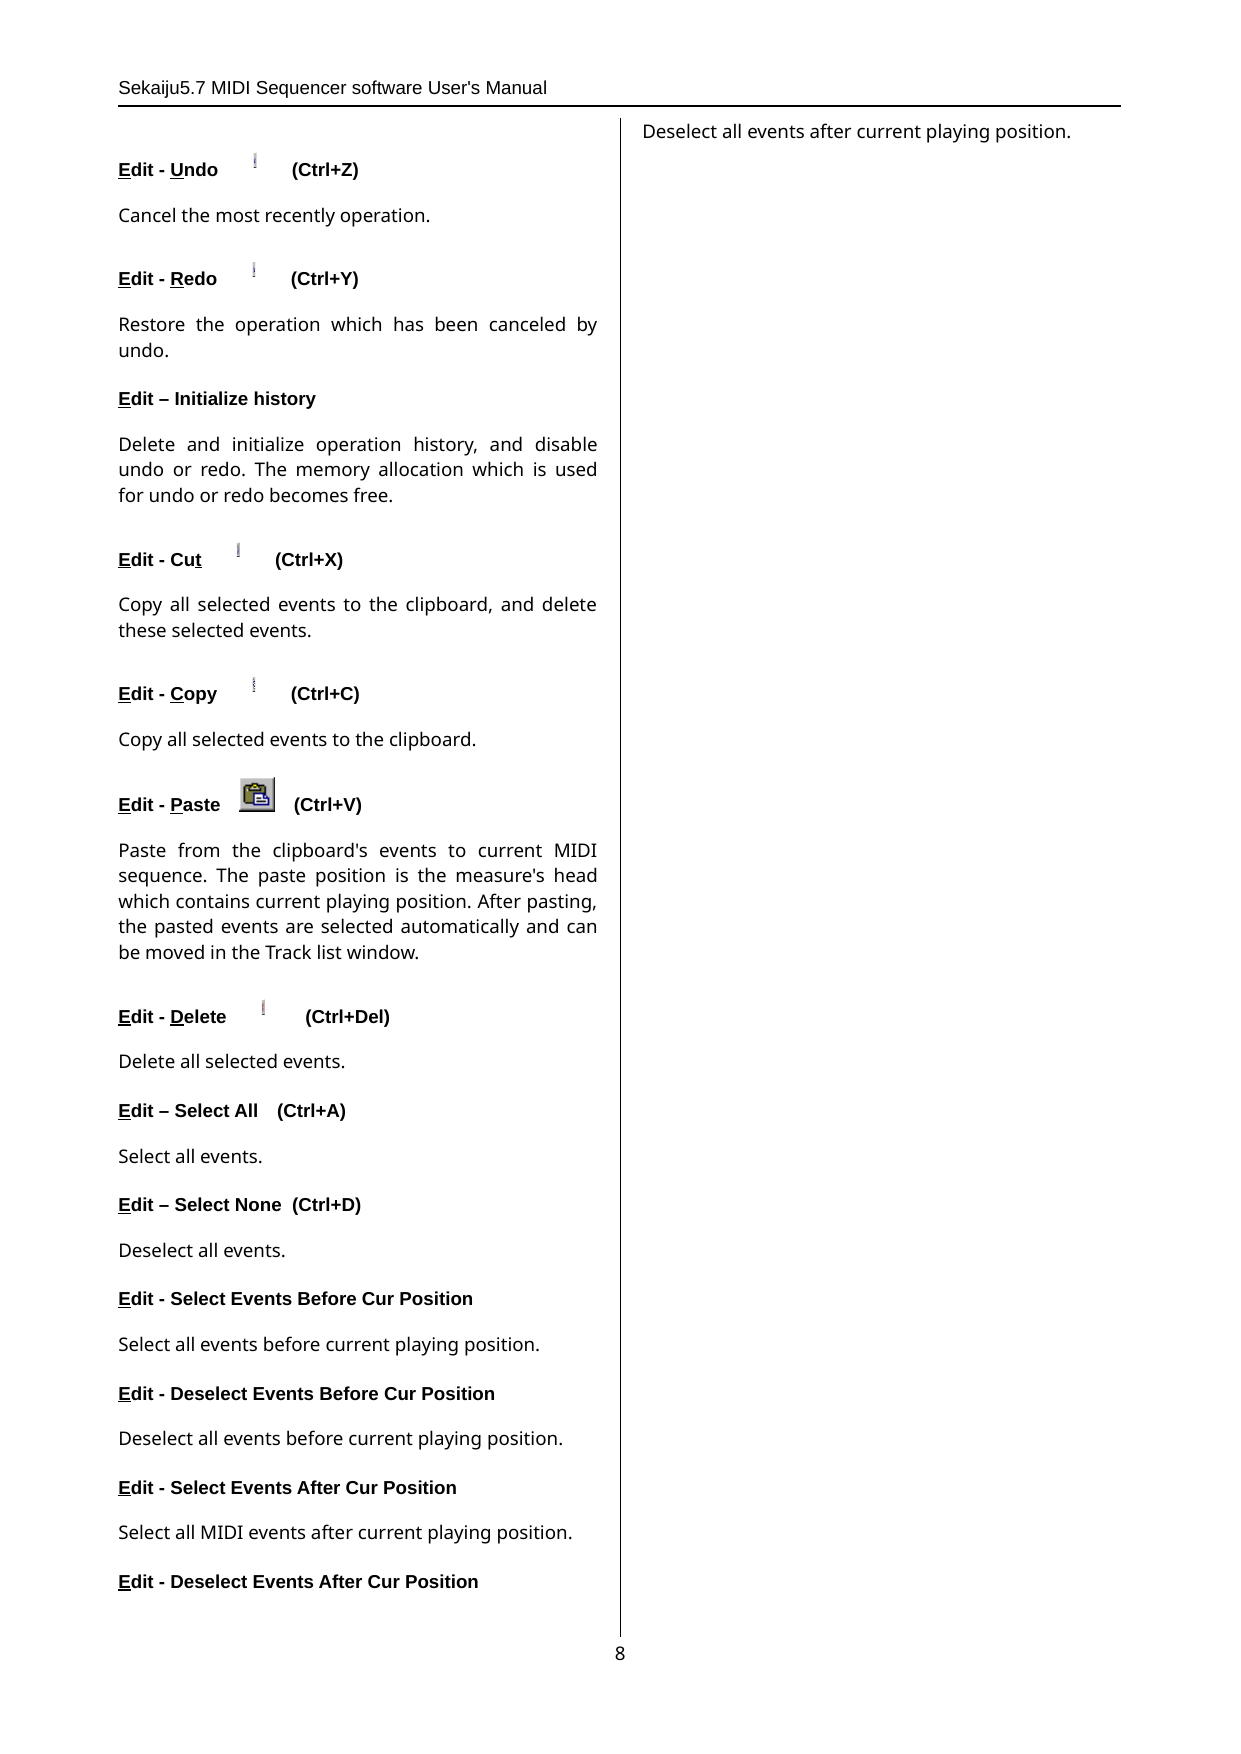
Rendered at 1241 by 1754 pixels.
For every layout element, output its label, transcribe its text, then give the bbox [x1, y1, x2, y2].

text Edit – Select None (Ctrl+D) [118, 1194, 598, 1216]
text Edit - Select Events After Cur Position [118, 1476, 598, 1498]
picture [239, 777, 275, 812]
picture [252, 262, 256, 277]
text Select all MIDI events after current playing position. [118, 1519, 598, 1545]
text Edit - Undo (Ctrl+Z) [118, 144, 598, 180]
text Paste from the clipboard's events to current MIDI sequence. The paste position is the measure's head which contains current playing position. After pasting, the pasted events are selected automatically and can be moved in the Track list window. [118, 837, 598, 965]
text Edit - Select Events Before Cur Position [118, 1288, 598, 1310]
text Deselect all events after current playing position. [642, 118, 1122, 144]
text Edit - Paste (Ctrl+V) [118, 777, 598, 816]
text Edit – Initialize history [118, 388, 598, 409]
text Copy all selected events to the clipboard. [118, 726, 598, 752]
text Copy all selected events to the clipboard, and delete these selected events. [118, 591, 598, 642]
text Edit - Copy (Ctrl+C) [118, 668, 598, 705]
text Edit - Deselect Events After Cur Position [118, 1571, 598, 1592]
text Delete and initialize operation history, and disable undo or redo. The memory allocation which is used for undo or redo becomes free. [118, 431, 598, 508]
text Select all events. [118, 1143, 598, 1168]
picture [261, 999, 265, 1015]
picture [253, 152, 257, 168]
text Cancel the most recently operation. [118, 202, 598, 227]
text Edit – Select All (Ctrl+A) [118, 1100, 598, 1121]
text Edit - Deselect Events Before Cur Position [118, 1382, 598, 1404]
text Edit - Cut (Ctrl+X) [118, 533, 598, 570]
picture [236, 542, 240, 557]
text Restore the operation which has been canceled by undo. [118, 311, 598, 362]
text Deselect all events before current playing position. [118, 1425, 598, 1451]
text Deselect all events. [118, 1237, 598, 1263]
text Edit - Redo (Ctrl+Y) [118, 253, 598, 290]
text Edit - Delete (Ctrl+Del) [118, 990, 598, 1027]
picture [252, 677, 256, 692]
text Delete all selected events. [118, 1049, 598, 1074]
text Select all events before current playing position. [118, 1331, 598, 1357]
